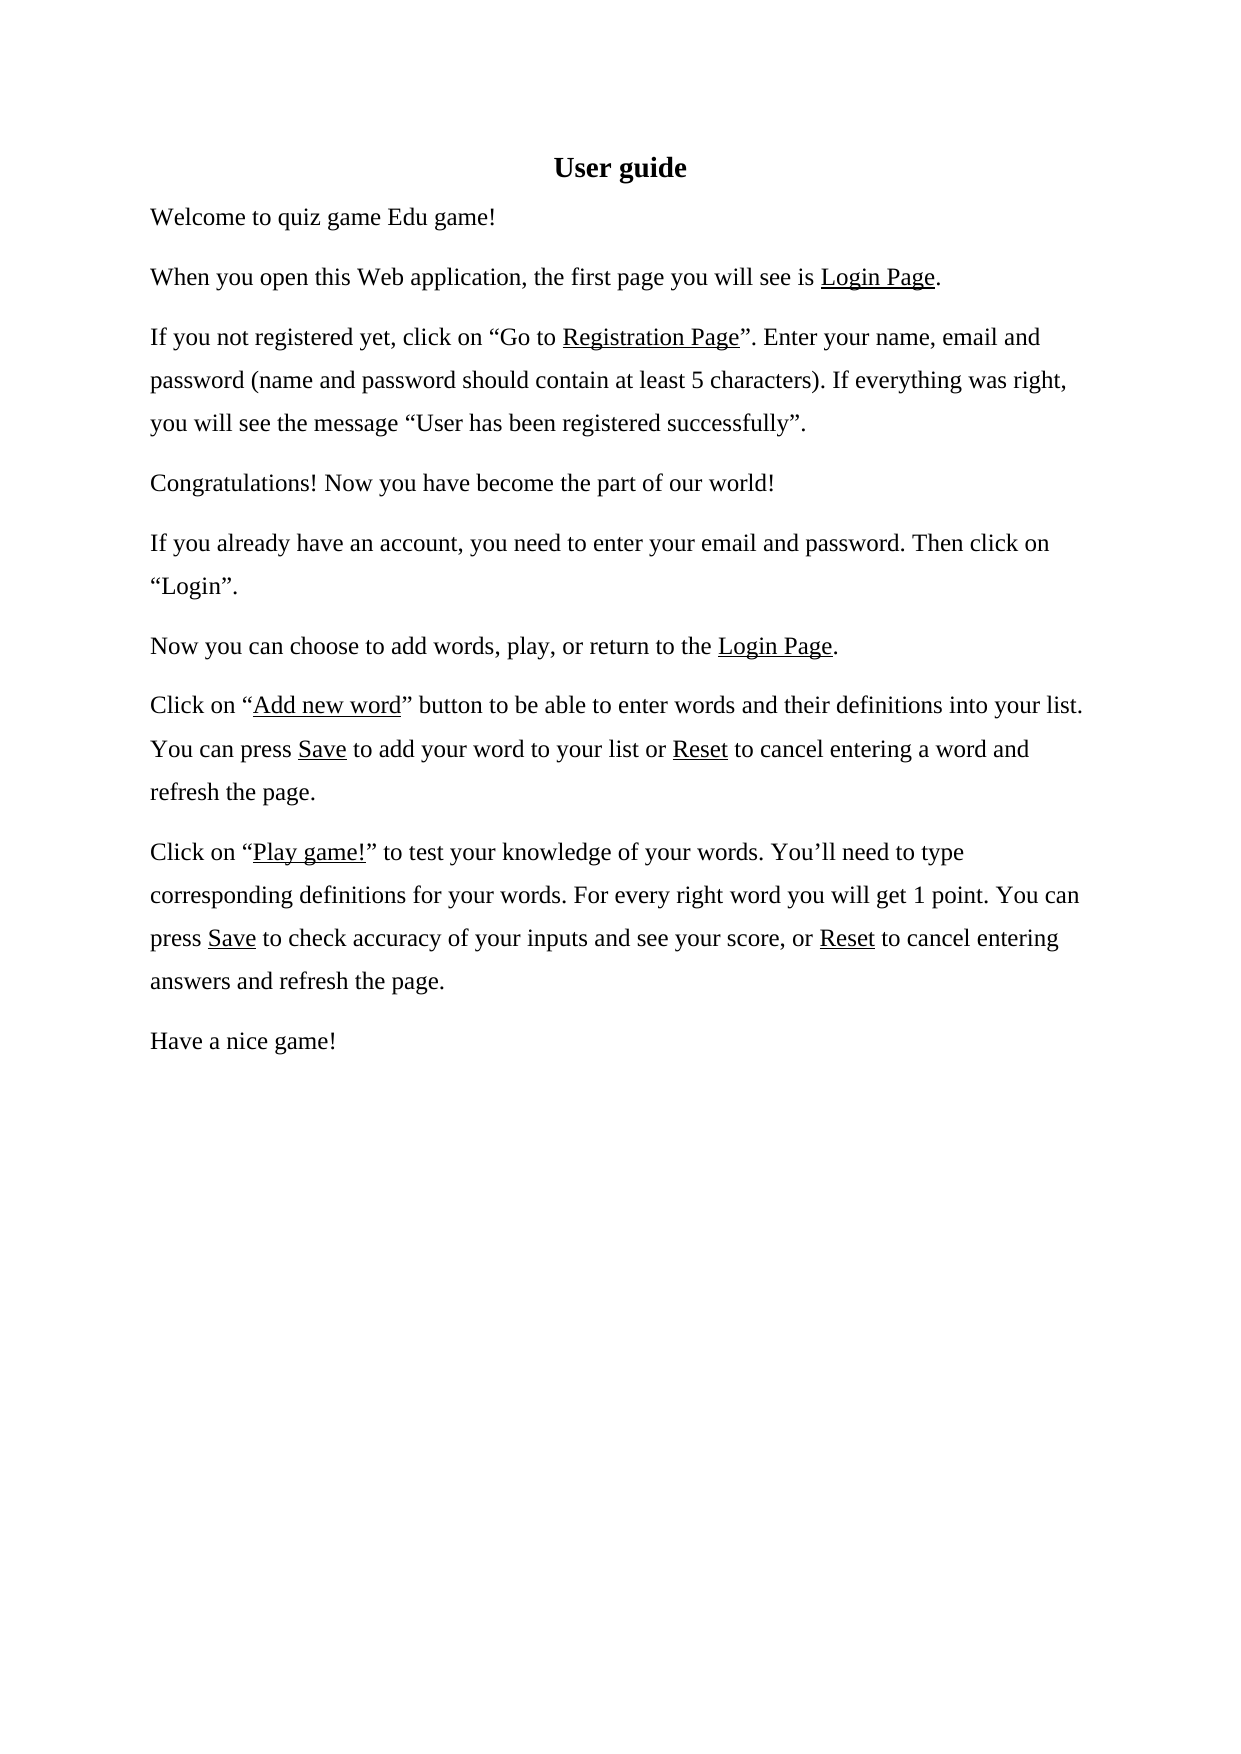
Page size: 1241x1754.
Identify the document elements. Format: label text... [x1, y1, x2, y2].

text If you already have an account, you need to enter your email and password. Then click on “Login”. [150, 528, 1090, 600]
text Now you can choose to add words, play, or return to the Login Page. [150, 631, 1090, 659]
text If you not registered yet, click on “Go to Registration Page”. Enter your name, email and password (name and password should contain at least 5 characters). If everything was right, you will see the message “User has been registered successfully”. [150, 322, 1090, 437]
text User guide [150, 150, 1090, 183]
text Have a nice game! [150, 1026, 1090, 1054]
text Click on “Play game!” to test your knowledge of your words. You’ll need to type corresponding definitions for your words. For every right word you will get 1 point. You can press Save to check accuracy of your inputs and see your score, or Reset to cancel entering answers and refresh the page. [150, 837, 1090, 995]
text When you open this Web application, the first page you will see is Login Page. [150, 262, 1090, 291]
text Welcome to quiz game Edu game! [150, 202, 1090, 231]
text Congratulations! Now you have become the part of our world! [150, 468, 1090, 497]
text Click on “Add new word” button to be able to enter words and their definitions into your list. You can press Save to add your word to your list or Reset to cancel entering a word and refresh the page. [150, 691, 1090, 806]
